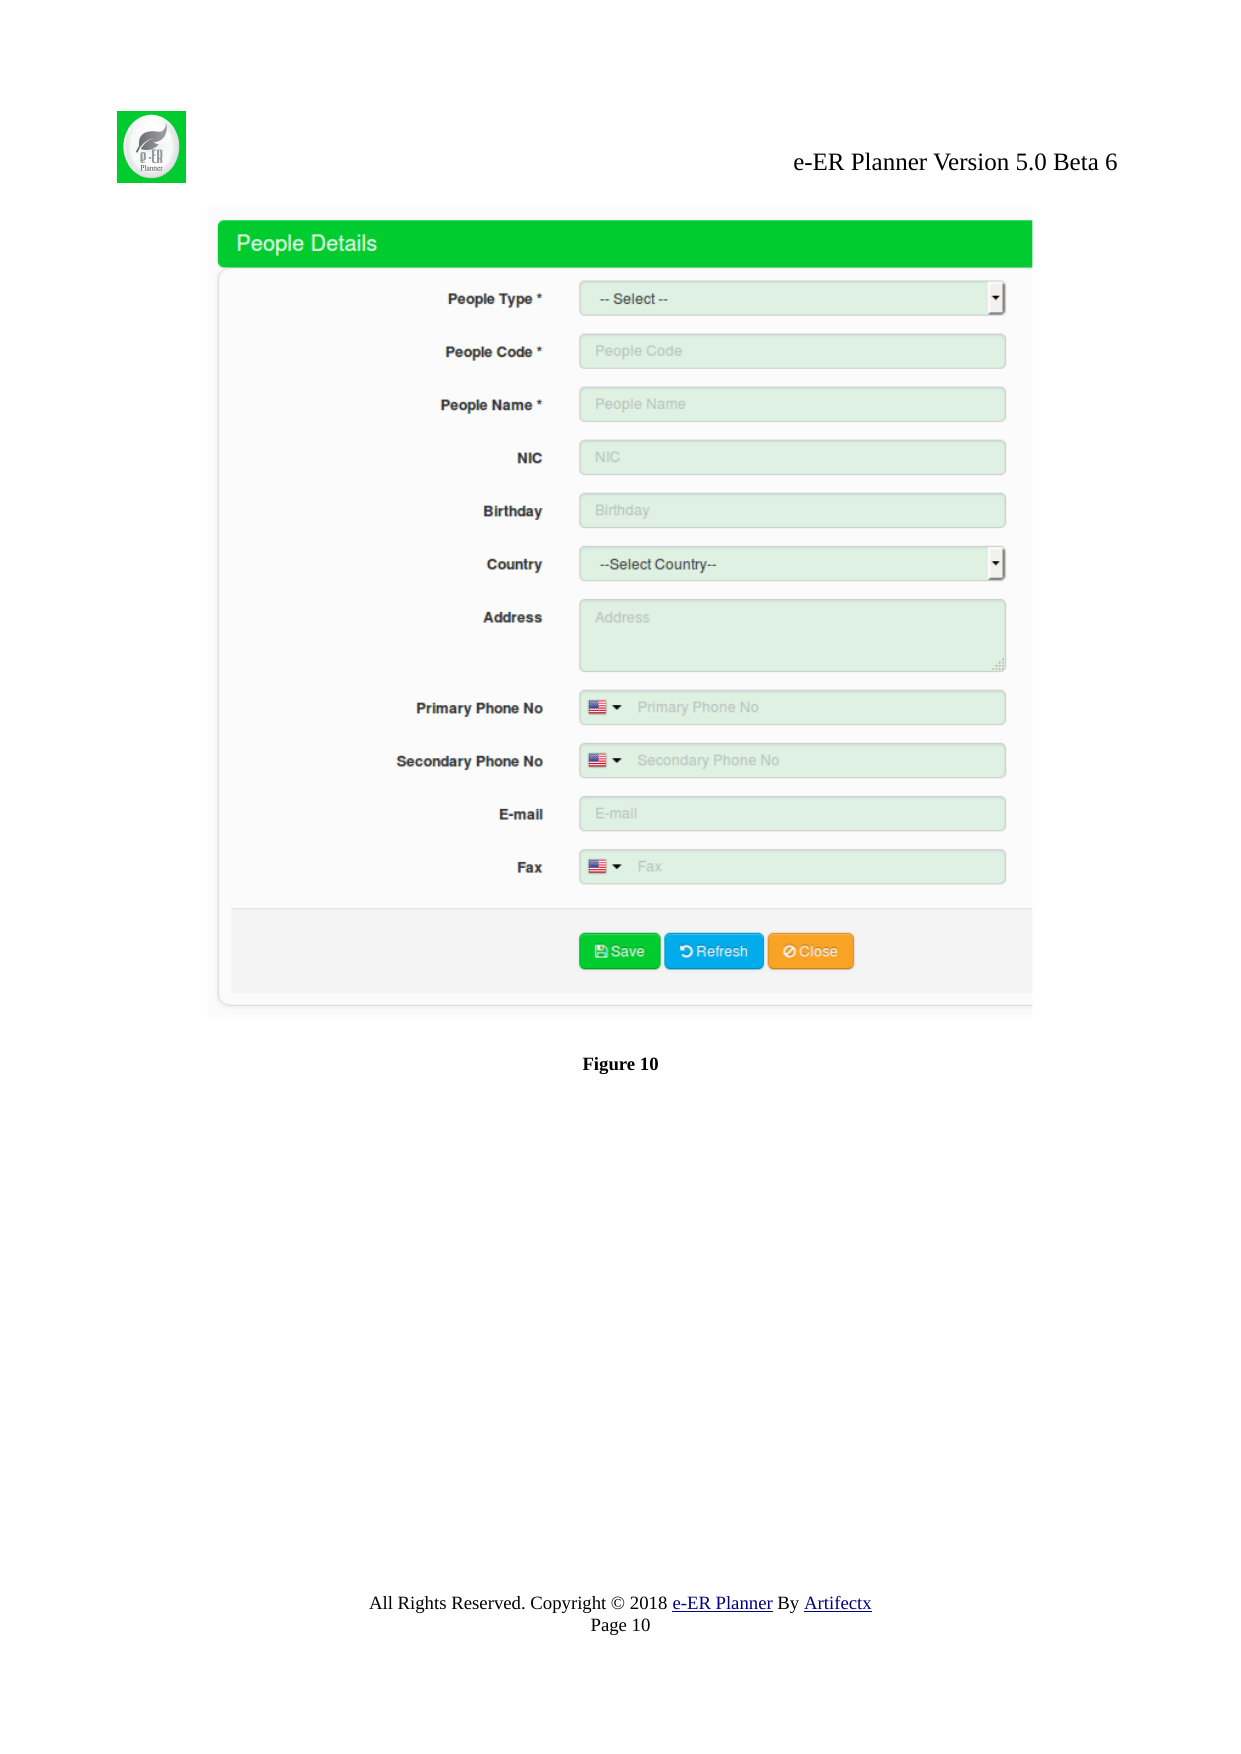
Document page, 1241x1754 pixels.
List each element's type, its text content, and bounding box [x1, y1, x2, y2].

picture [117, 111, 186, 183]
text Figure 10 [118, 1053, 1122, 1075]
picture [207, 205, 1033, 1019]
